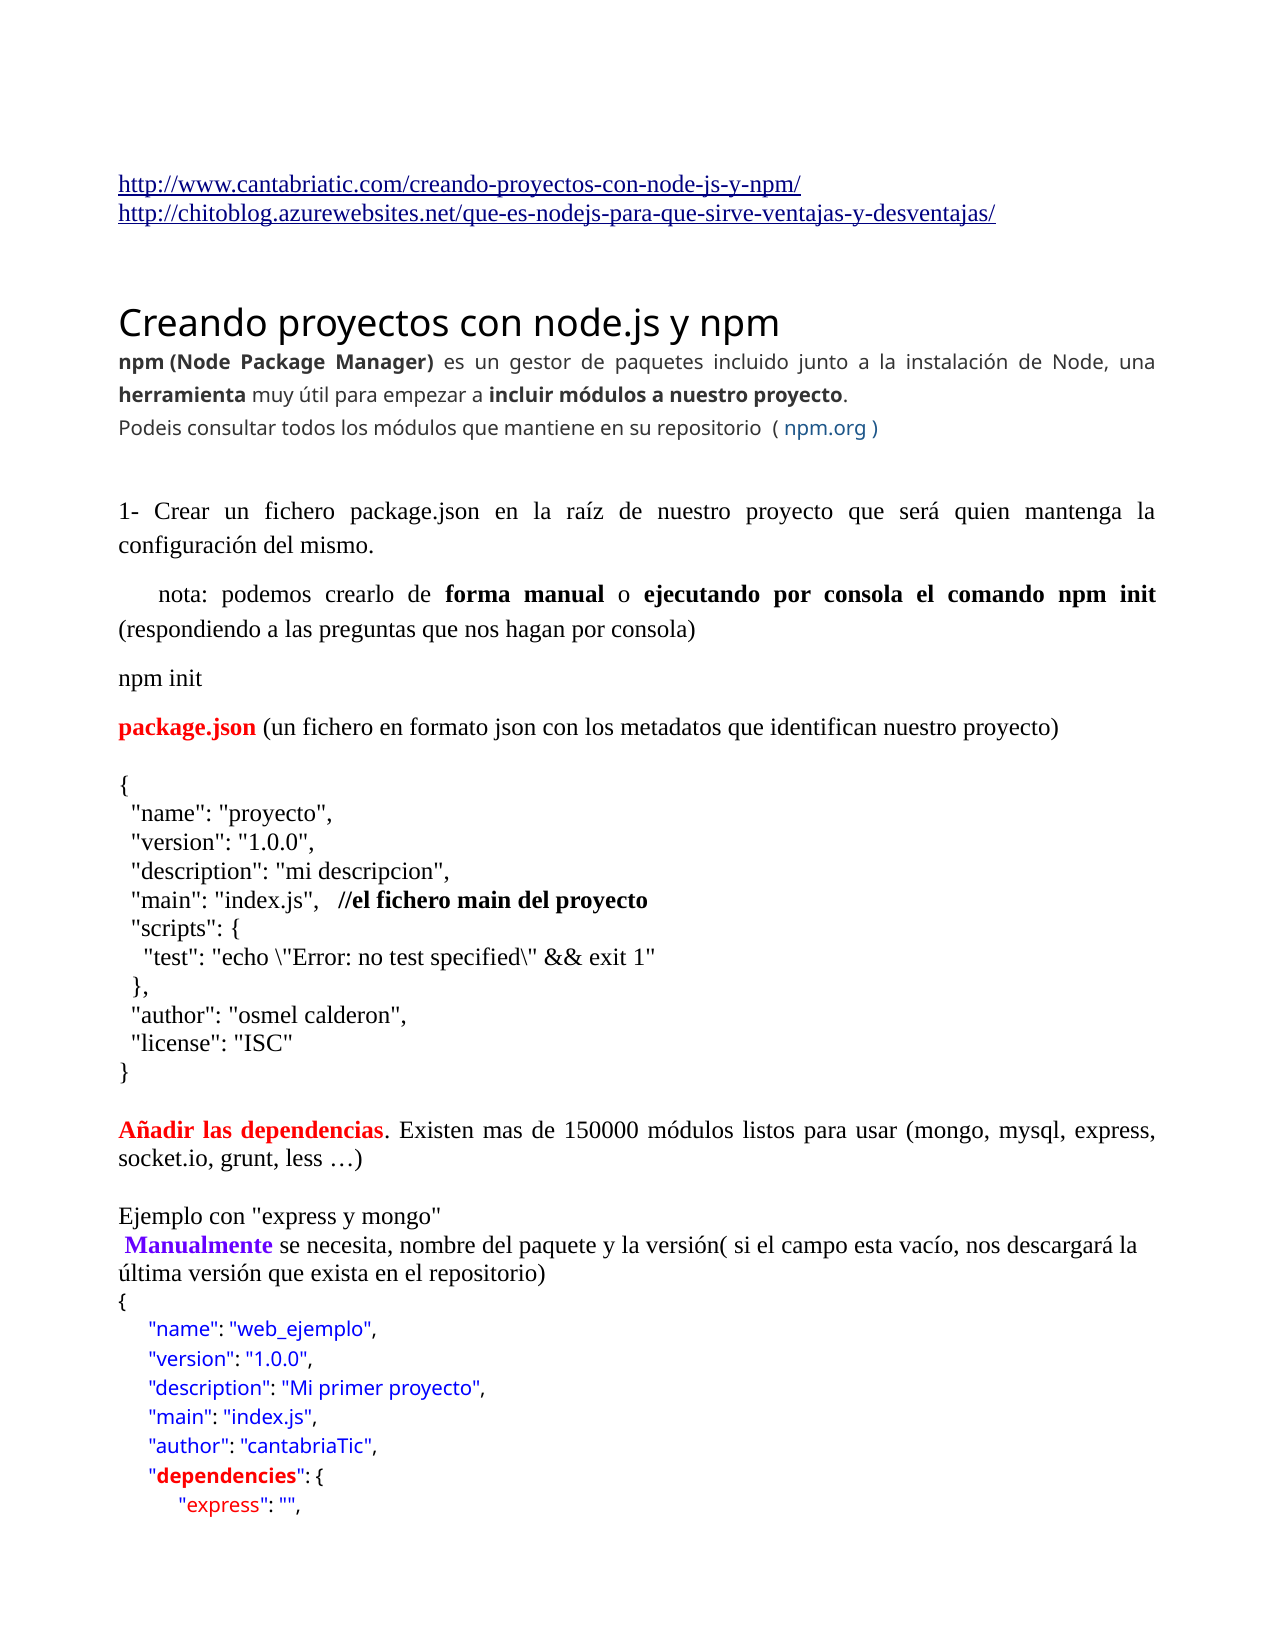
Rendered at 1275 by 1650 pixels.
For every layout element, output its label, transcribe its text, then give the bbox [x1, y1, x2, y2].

subtitle Creando proyectos con node.js y npm [118, 296, 1157, 347]
text "author": "osmel calderon", [118, 1000, 1157, 1028]
text npm (Node Package Manager) es un gestor de paquetes incluido junto a la instalación de Node, una herramienta muy útil para empezar a incluir módulos a nuestro proyecto. [118, 347, 1157, 408]
text Ejemplo con "express y mongo" [118, 1201, 1157, 1230]
text "dependencies": { [118, 1461, 1157, 1491]
text http://www.cantabriatic.com/creando-proyectos-con-node-js-y-npm/ [118, 169, 1157, 198]
text "main": "index.js", [118, 1403, 1157, 1432]
text 1- Crear un fichero package.json en la raíz de nuestro proyecto que será quien mantenga la configuración del mismo. [118, 496, 1157, 559]
text } [118, 1057, 1157, 1086]
text http://chitoblog.azurewebsites.net/que-es-nodejs-para-que-sirve-ventajas-y-desventajas/ [118, 198, 1157, 227]
text "license": "ISC" [118, 1028, 1157, 1057]
text "test": "echo \"Error: no test specified\" && exit 1" [118, 942, 1157, 971]
text "scripts": { [118, 913, 1157, 942]
text "description": "mi descripcion", [118, 856, 1157, 885]
text Podeis consultar todos los módulos que mantiene en su repositorio ( npm.org ) [118, 414, 1157, 441]
text "name": "proyecto", [118, 798, 1157, 827]
text npm init [118, 663, 1157, 692]
text Manualmente se necesita, nombre del paquete y la versión( si el campo esta vacío, nos descargará la última versión que exista en el repositorio) [118, 1230, 1157, 1287]
text package.json (un fichero en formato json con los metadatos que identifican nuestro proyecto) [118, 712, 1157, 741]
text nota: podemos crearlo de forma manual o ejecutando por consola el comando npm init (respondiendo a las preguntas que nos hagan por consola) [118, 579, 1157, 643]
text "version": "1.0.0", [118, 827, 1157, 856]
text "author": "cantabriaTic", [118, 1432, 1157, 1461]
text { [118, 770, 1157, 798]
text "main": "index.js", //el fichero main del proyecto [118, 885, 1157, 913]
text "express": "", [118, 1491, 1157, 1520]
text "description": "Mi primer proyecto", [118, 1373, 1157, 1403]
text { [118, 1287, 1157, 1315]
text }, [118, 971, 1157, 1000]
text "version": "1.0.0", [118, 1344, 1157, 1373]
text Añadir las dependencias. Existen mas de 150000 módulos listos para usar (mongo, mysql, express, socket.io, grunt, less …) [118, 1115, 1157, 1172]
text "name": "web_ejemplo", [118, 1315, 1157, 1344]
